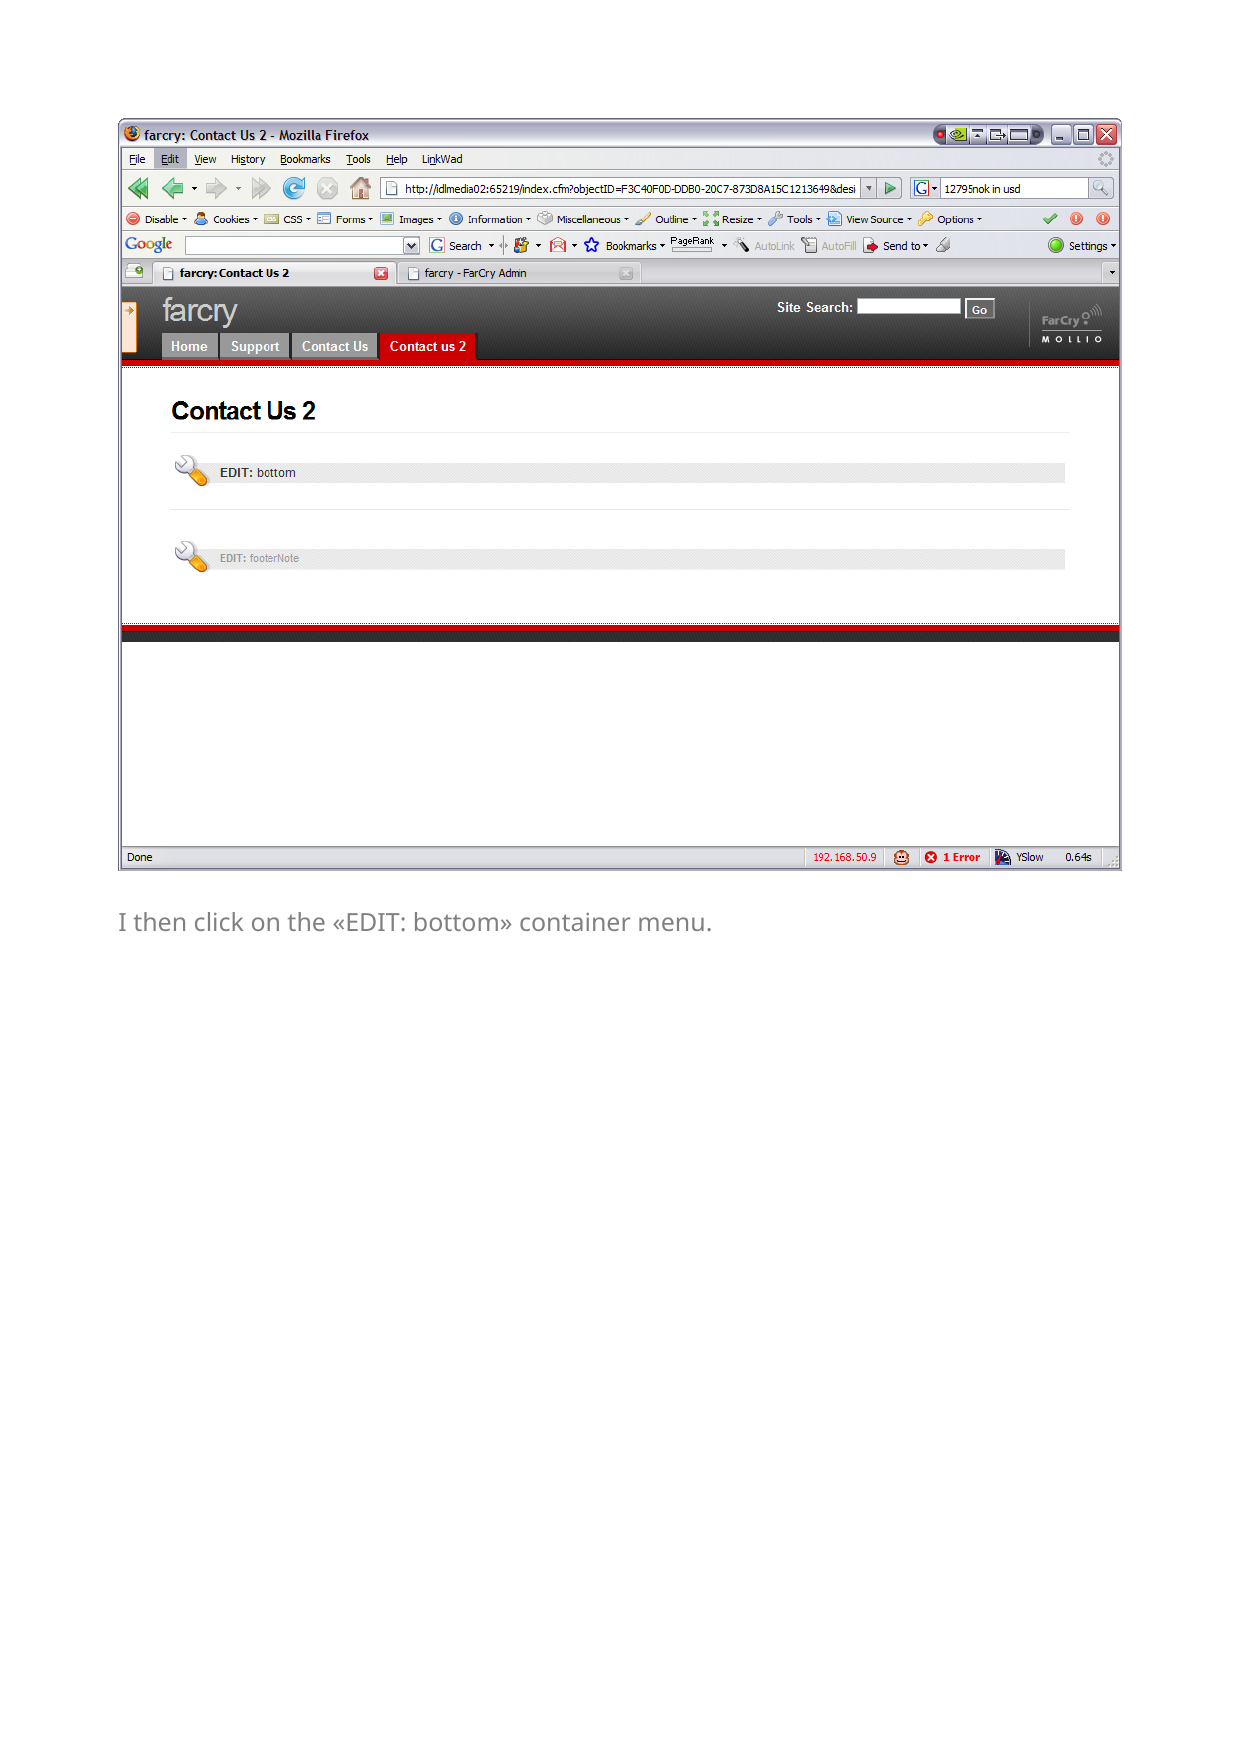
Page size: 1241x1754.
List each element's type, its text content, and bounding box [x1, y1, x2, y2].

picture [118, 118, 1122, 871]
text I then click on the «EDIT: bottom» container menu. [118, 905, 1122, 939]
